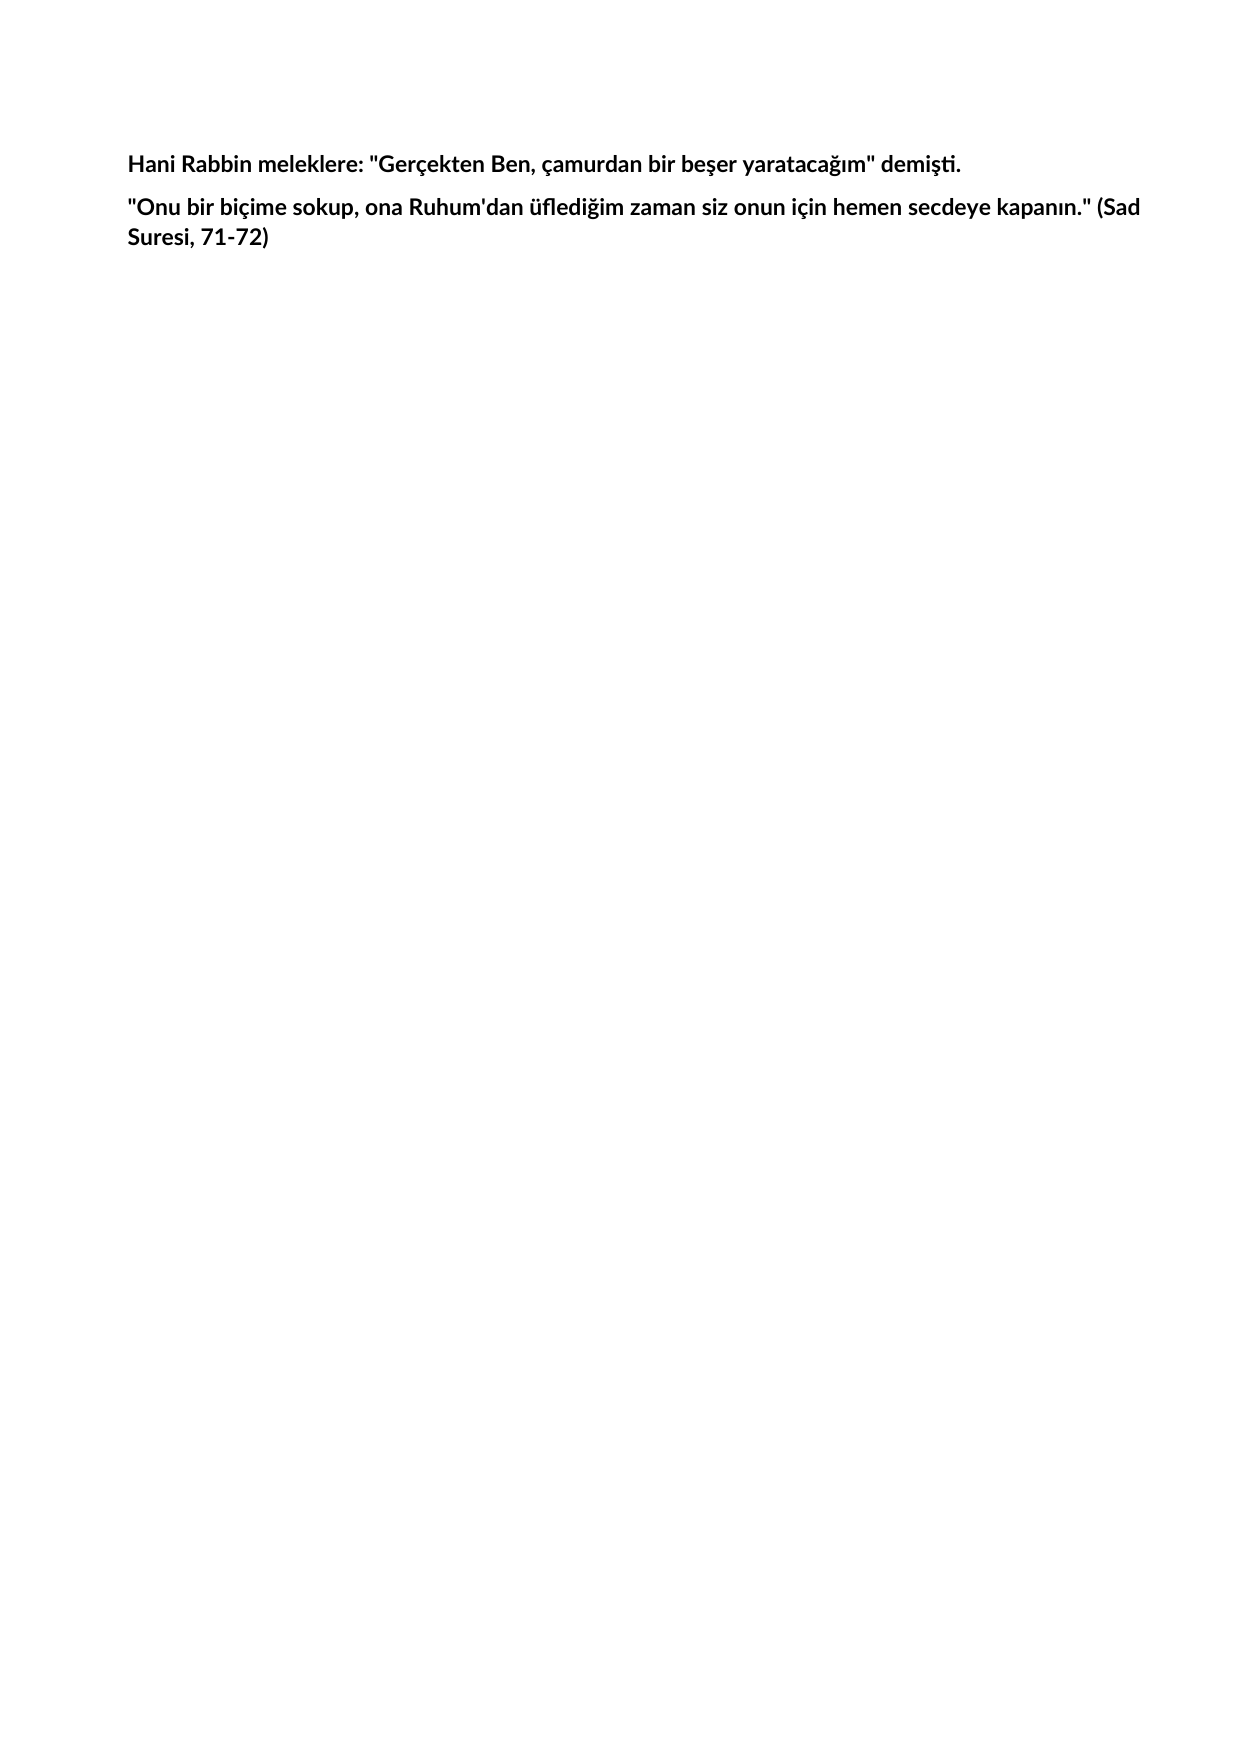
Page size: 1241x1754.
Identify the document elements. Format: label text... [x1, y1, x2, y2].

text "Onu bir biçime sokup, ona Ruhum'dan üflediğim zaman siz onun için hemen secdeye kapanın." (Sad Suresi, 71-72) [127, 193, 1143, 250]
text Hani Rabbin meleklere: "Gerçekten Ben, çamurdan bir beşer yaratacağım" demişti. [127, 150, 1143, 177]
